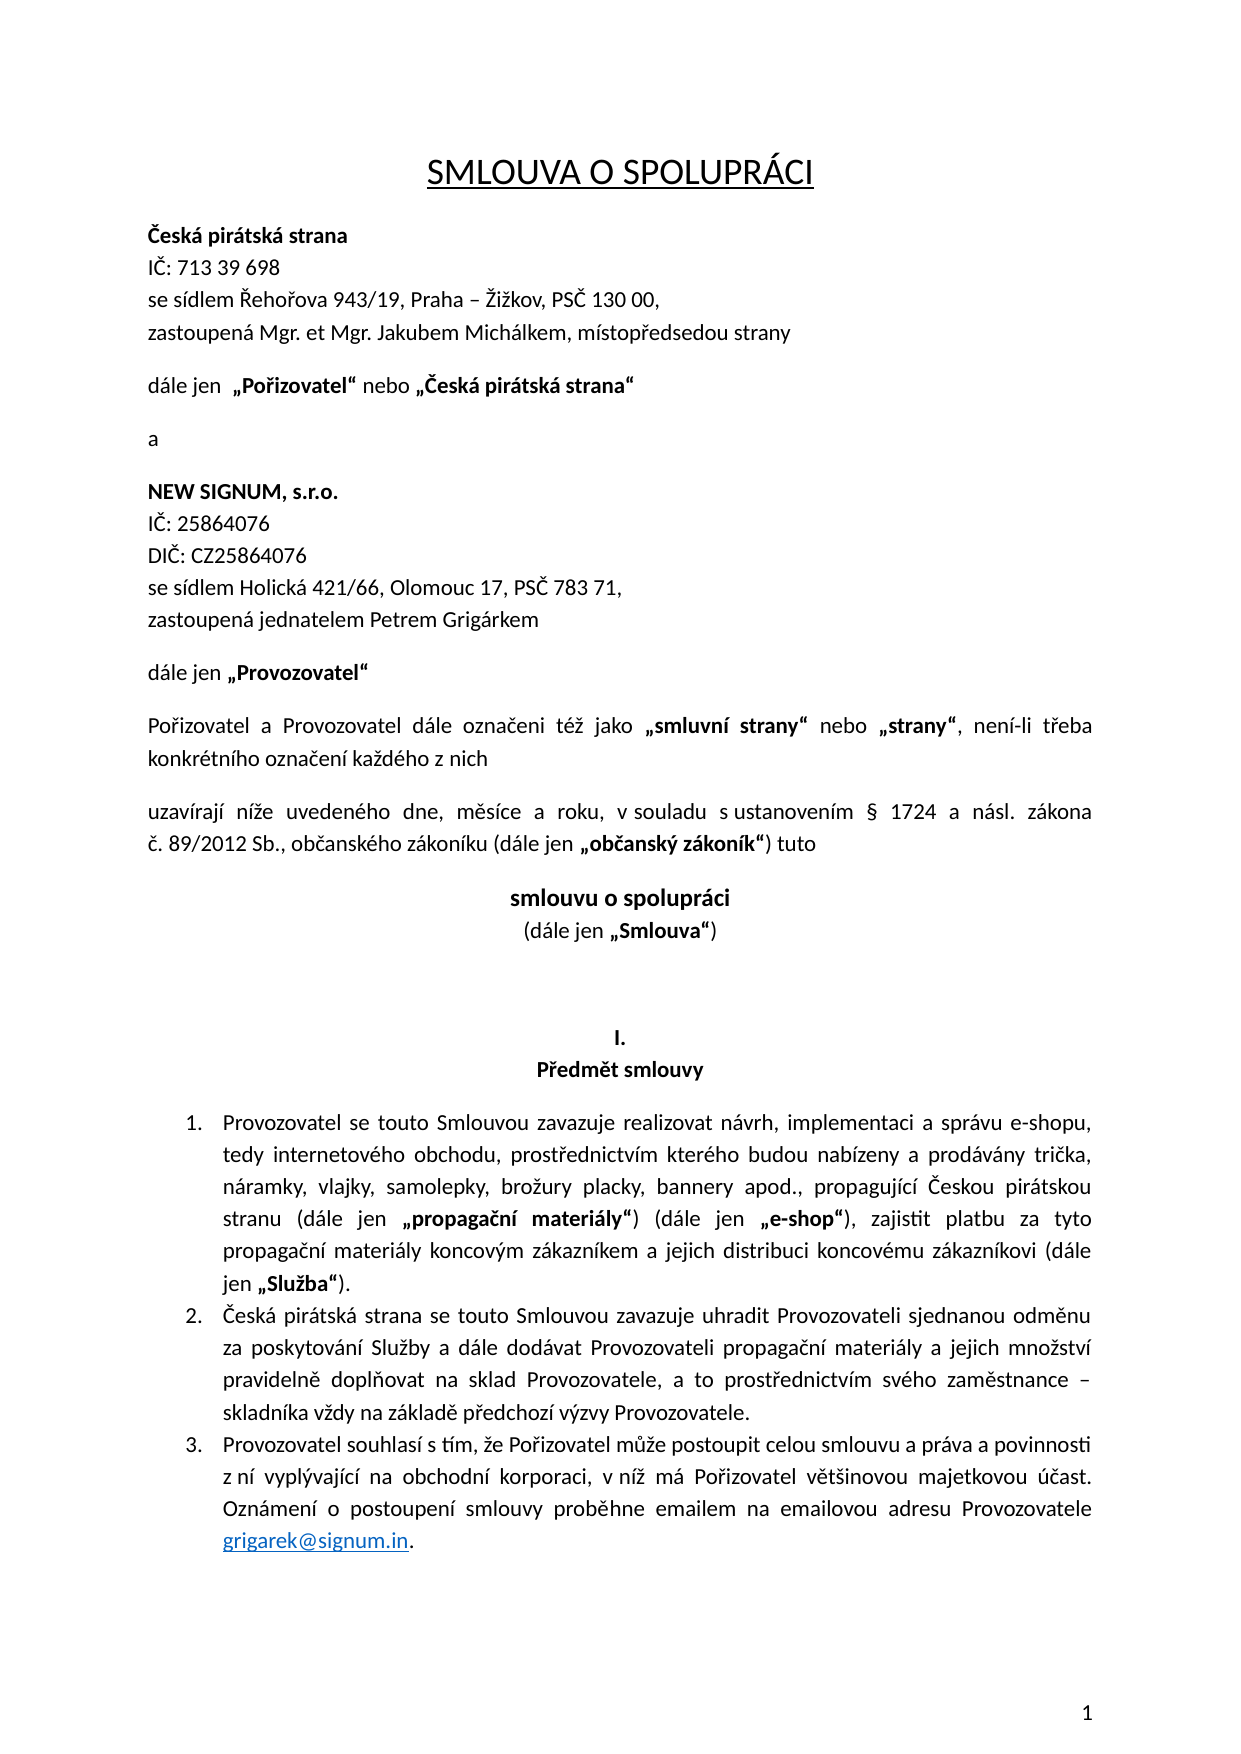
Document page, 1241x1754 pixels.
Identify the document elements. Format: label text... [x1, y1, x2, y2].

text zastoupená jednatelem Petrem Grigárkem [148, 606, 1093, 633]
text DIČ: CZ25864076 se sídlem Holická 421/66, Olomouc 17, PSČ 783 71, [148, 541, 1093, 601]
text dále jen „Provozovatel“ [148, 658, 1093, 687]
text NEW SIGNUM, s.r.o. IČ: 25864076 [148, 477, 1093, 537]
text smlouvu o spolupráci (dále jen „Smlouva“) [148, 882, 1093, 945]
text Česká pirátská strana IČ: 713 39 698 se sídlem Řehořova 943/19, Praha – Žižkov, PSČ 130 00, [148, 221, 1093, 313]
text dále jen „Pořizovatel“ nebo „Česká pirátská strana“ [148, 371, 1093, 399]
text uzavírají níže uvedeného dne, měsíce a roku, v souladu s ustanovením § 1724 a násl. zákona č. 89/2012 Sb., občanského zákoníku (dále jen „občanský zákoník“) tuto [148, 797, 1093, 857]
list Provozovatel souhlasí s tím, že Pořizovatel může postoupit celou smlouvu a práva a povinnosti z ní vyplývající na obchodní korporaci, v níž má Pořizovatel většinovou majetkovou účast. Oznámení o postoupení smlouvy proběhne emailem na emailovou adresu Provozovatele grigarek@signum.in. [185, 1430, 1093, 1554]
text I. Předmět smlouvy [148, 1023, 1093, 1083]
text a [148, 424, 1093, 452]
list Provozovatel se touto Smlouvou zavazuje realizovat návrh, implementaci a správu e-shopu, tedy internetového obchodu, prostřednictvím kterého budou nabízeny a prodávány trička, náramky, vlajky, samolepky, brožury placky, bannery apod., propagující Českou pirátskou stranu (dále jen „propagační materiály“) (dále jen „e-shop“), zajistit platbu za tyto propagační materiály koncovým zákazníkem a jejich distribuci koncovému zákazníkovi (dále jen „Služba“). [185, 1108, 1093, 1297]
text Pořizovatel a Provozovatel dále označeni též jako „smluvní strany“ nebo „strany“, není-li třeba konkrétního označení každého z nich [148, 712, 1093, 772]
text zastoupená Mgr. et Mgr. Jakubem Michálkem, místopředsedou strany [148, 318, 1093, 346]
list Česká pirátská strana se touto Smlouvou zavazuje uhradit Provozovateli sjednanou odměnu za poskytování Služby a dále dodávat Provozovateli propagační materiály a jejich množství pravidelně doplňovat na sklad Provozovatele, a to prostřednictvím svého zaměstnance – skladníka vždy na základě předchozí výzvy Provozovatele. [185, 1301, 1093, 1426]
text SMLOUVA O SPOLUPRÁCI [148, 148, 1093, 193]
